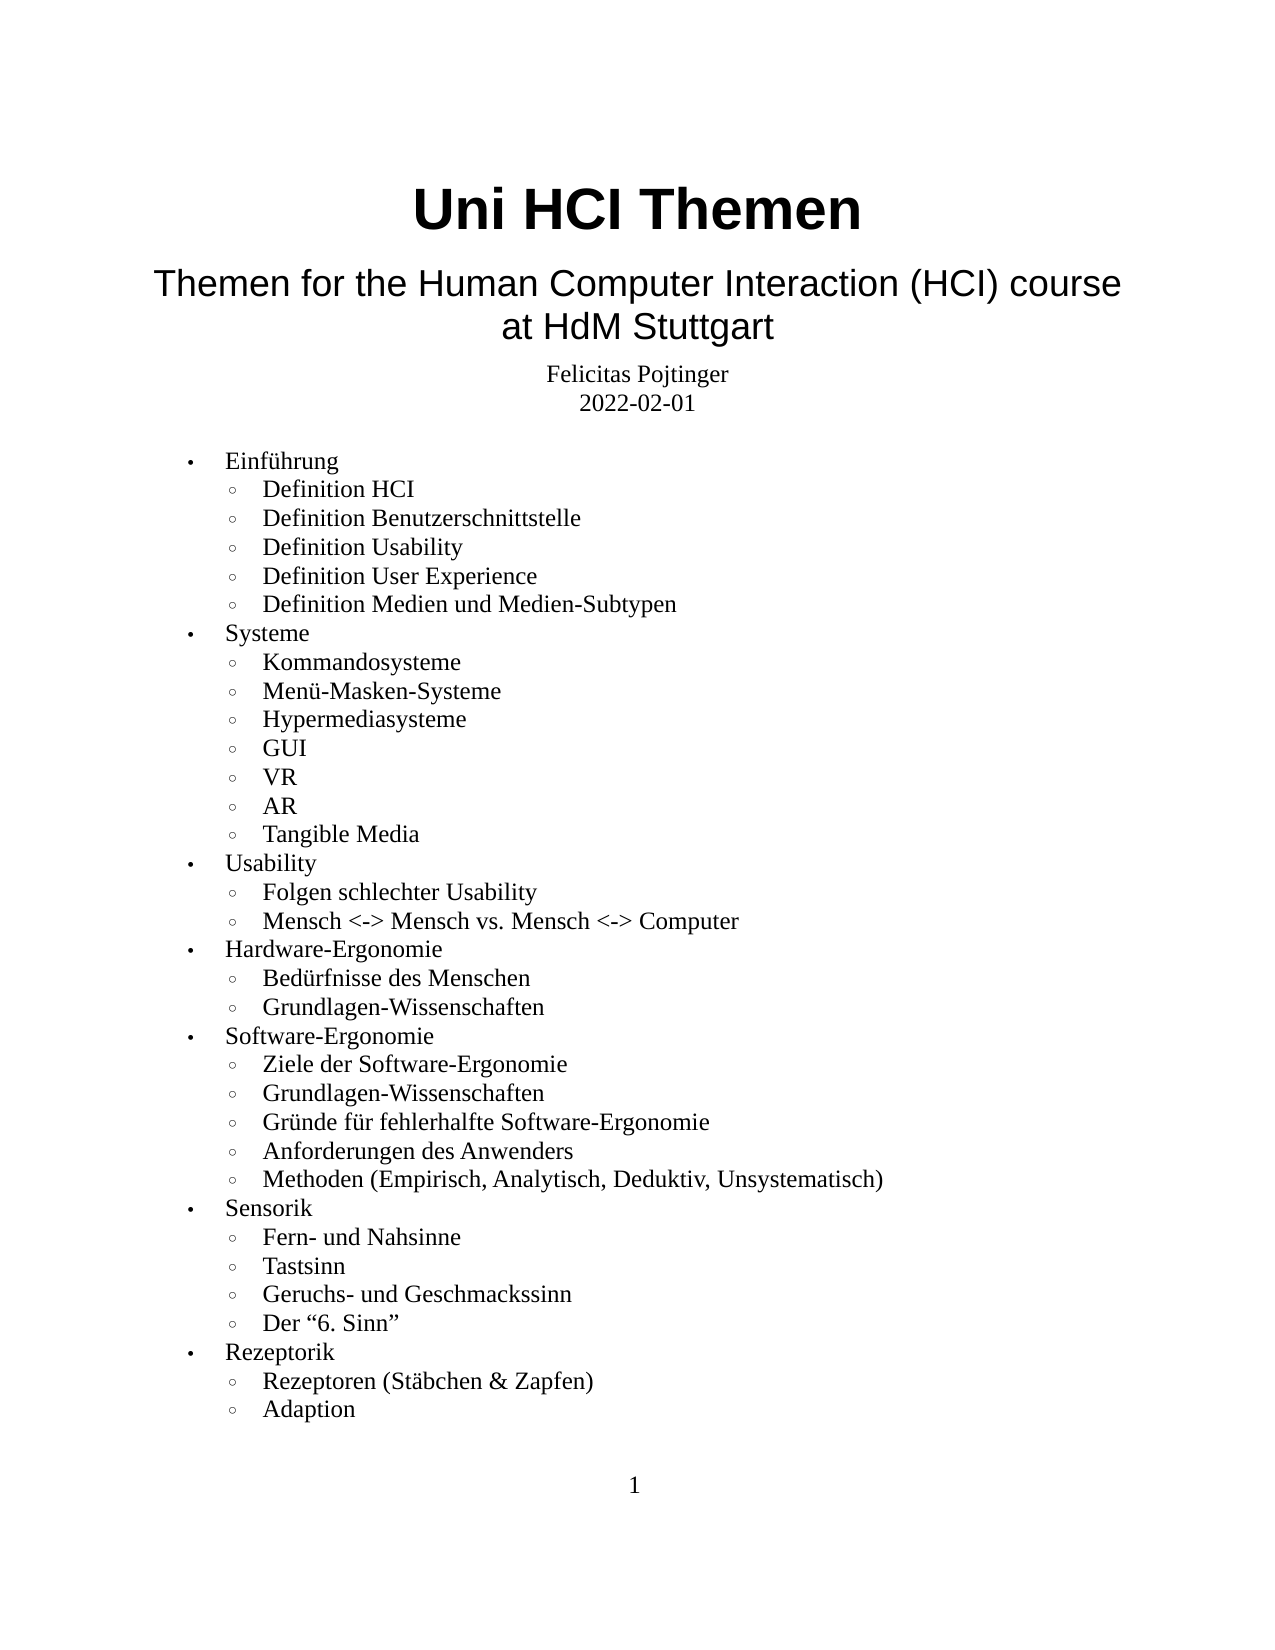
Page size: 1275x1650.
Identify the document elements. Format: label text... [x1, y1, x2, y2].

list Definition Benutzerschnittstelle [225, 503, 1125, 532]
list AR [225, 791, 1125, 819]
list Kommandosysteme [225, 647, 1125, 676]
list Sensorik [187, 1193, 1125, 1222]
list Fern- und Nahsinne [225, 1222, 1125, 1251]
list Definition HCI [225, 474, 1125, 503]
list VR [225, 762, 1125, 791]
list Tastsinn [225, 1251, 1125, 1279]
list Bedürfnisse des Menschen [225, 963, 1125, 992]
list Grundlagen-Wissenschaften [225, 1078, 1125, 1107]
list Rezeptoren (Stäbchen & Zapfen) [225, 1366, 1125, 1394]
list Usability [187, 848, 1125, 877]
title Uni HCI Themen [150, 175, 1125, 242]
list Software-Ergonomie [187, 1021, 1125, 1049]
list Geruchs- und Geschmackssinn [225, 1279, 1125, 1308]
list Menü-Masken-Systeme [225, 676, 1125, 704]
text Felicitas Pojtinger [150, 359, 1125, 388]
list GUI [225, 733, 1125, 762]
list Definition User Experience [225, 561, 1125, 589]
list Methoden (Empirisch, Analytisch, Deduktiv, Unsystematisch) [225, 1164, 1125, 1193]
list Systeme [187, 618, 1125, 647]
list Rezeptorik [187, 1337, 1125, 1366]
list Gründe für fehlerhalfte Software-Ergonomie [225, 1107, 1125, 1136]
text 2022-02-01 [150, 388, 1125, 417]
subtitle Themen for the Human Computer Interaction (HCI) course at HdM Stuttgart [150, 261, 1125, 347]
list Adaption [225, 1394, 1125, 1423]
list Hypermediasysteme [225, 704, 1125, 733]
list Definition Usability [225, 532, 1125, 561]
list Folgen schlechter Usability [225, 877, 1125, 906]
list Tangible Media [225, 819, 1125, 848]
list Der “6. Sinn” [225, 1308, 1125, 1337]
list Ziele der Software-Ergonomie [225, 1049, 1125, 1078]
list Hardware-Ergonomie [187, 934, 1125, 963]
list Einführung [187, 446, 1125, 474]
list Anforderungen des Anwenders [225, 1136, 1125, 1164]
list Grundlagen-Wissenschaften [225, 992, 1125, 1021]
list Mensch <-> Mensch vs. Mensch <-> Computer [225, 906, 1125, 934]
list Definition Medien und Medien-Subtypen [225, 589, 1125, 618]
